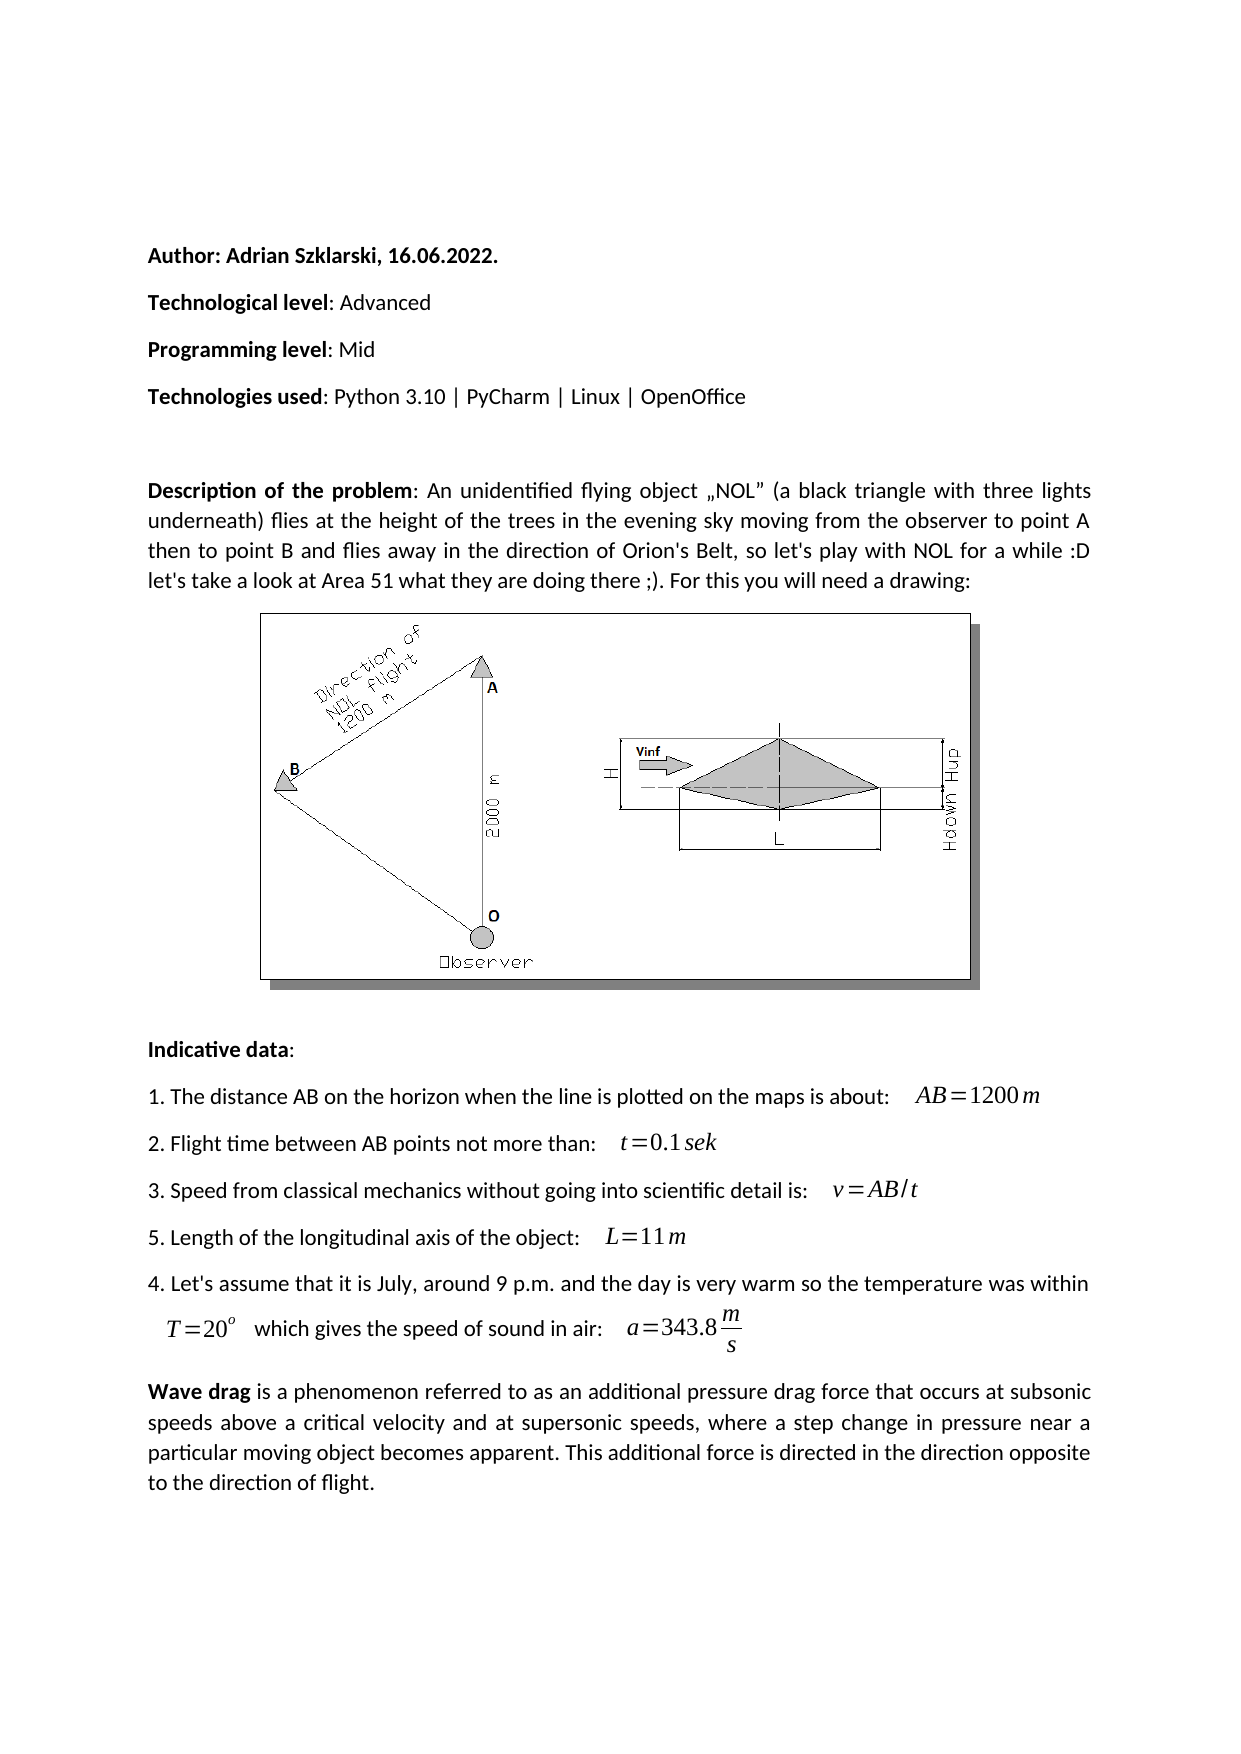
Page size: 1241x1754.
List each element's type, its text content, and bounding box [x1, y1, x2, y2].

text Description of the problem: An unidentified flying object „NOL” (a black triangle with three lights underneath) flies at the height of the trees in the evening sky moving from the observer to point A then to point B and flies away in the direction of Orion's Belt, so let's play with NOL for a while :D let's take a look at Area 51 what they are doing there ;). For this you will need a drawing: [148, 476, 1093, 594]
text Wave drag is a phenomenon referred to as an additional pressure drag force that occurs at subsonic speeds above a critical velocity and at supersonic speeds, where a step change in pressure near a particular moving object becomes apparent. This additional force is directed in the direction opposite to the direction of flight. [148, 1377, 1093, 1496]
text 3. Speed from classical mechanics without going into scientific detail is: [148, 1176, 1093, 1204]
text Author: Adrian Szklarski, 16.06.2022. [148, 241, 1093, 269]
text 1. The distance AB on the horizon when the line is plotted on the maps is about: [148, 1082, 1093, 1110]
text 4. Let's assume that it is July, around 9 p.m. and the day is very warm so the temperature was within which gives the speed of sound in air: [148, 1269, 1093, 1359]
text 5. Length of the longitudinal axis of the object: [148, 1223, 1093, 1251]
text Technological level: Advanced [148, 288, 1093, 316]
picture [262, 616, 967, 977]
text Programming level: Mid [148, 335, 1093, 363]
text Technologies used: Python 3.10 | PyCharm | Linux | OpenOffice [148, 382, 1093, 410]
text Indicative data: [148, 1035, 1093, 1063]
text 2. Flight time between AB points not more than: [148, 1129, 1093, 1157]
